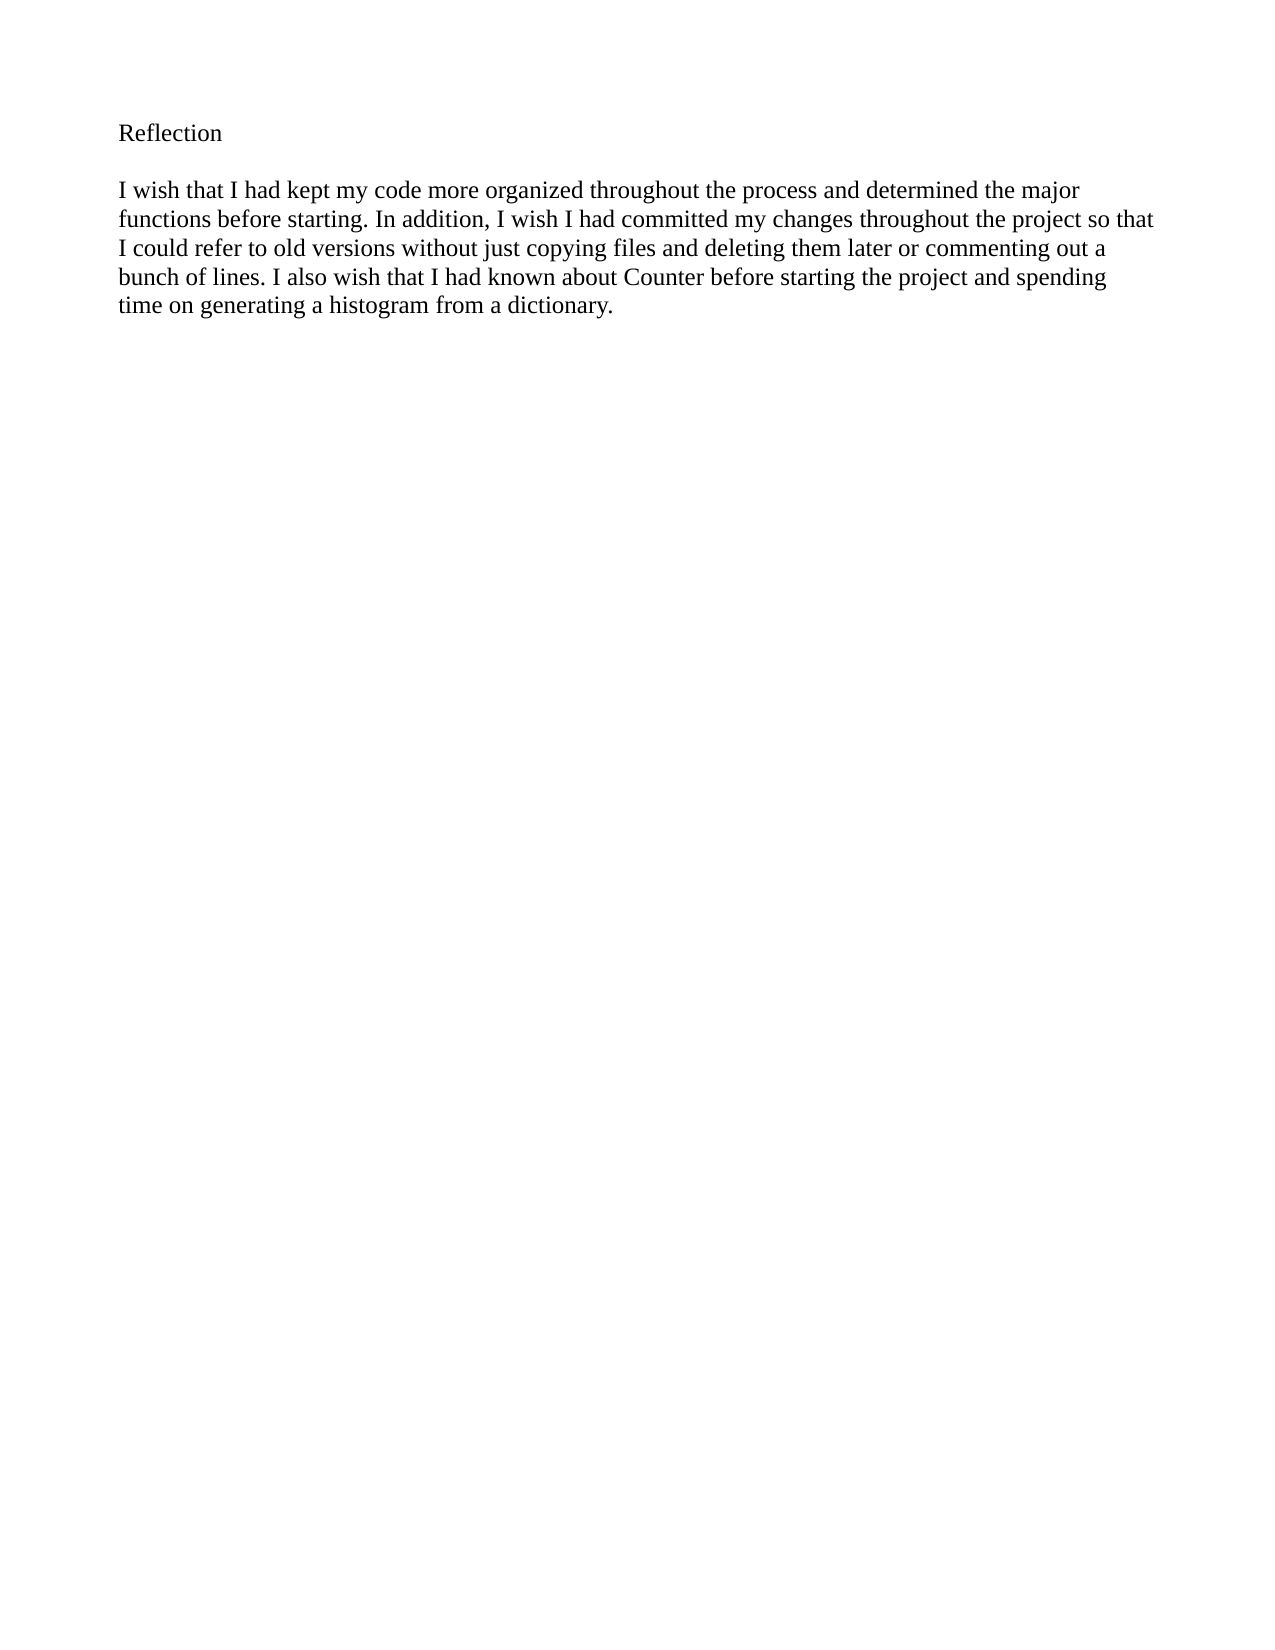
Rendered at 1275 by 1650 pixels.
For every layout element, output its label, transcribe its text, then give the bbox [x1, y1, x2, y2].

text I wish that I had kept my code more organized throughout the process and determined the major functions before starting. In addition, I wish I had committed my changes throughout the project so that I could refer to old versions without just copying files and deleting them later or commenting out a bunch of lines. I also wish that I had known about Counter before starting the project and spending time on generating a histogram from a dictionary. [118, 176, 1157, 319]
text Reflection [118, 118, 1157, 147]
